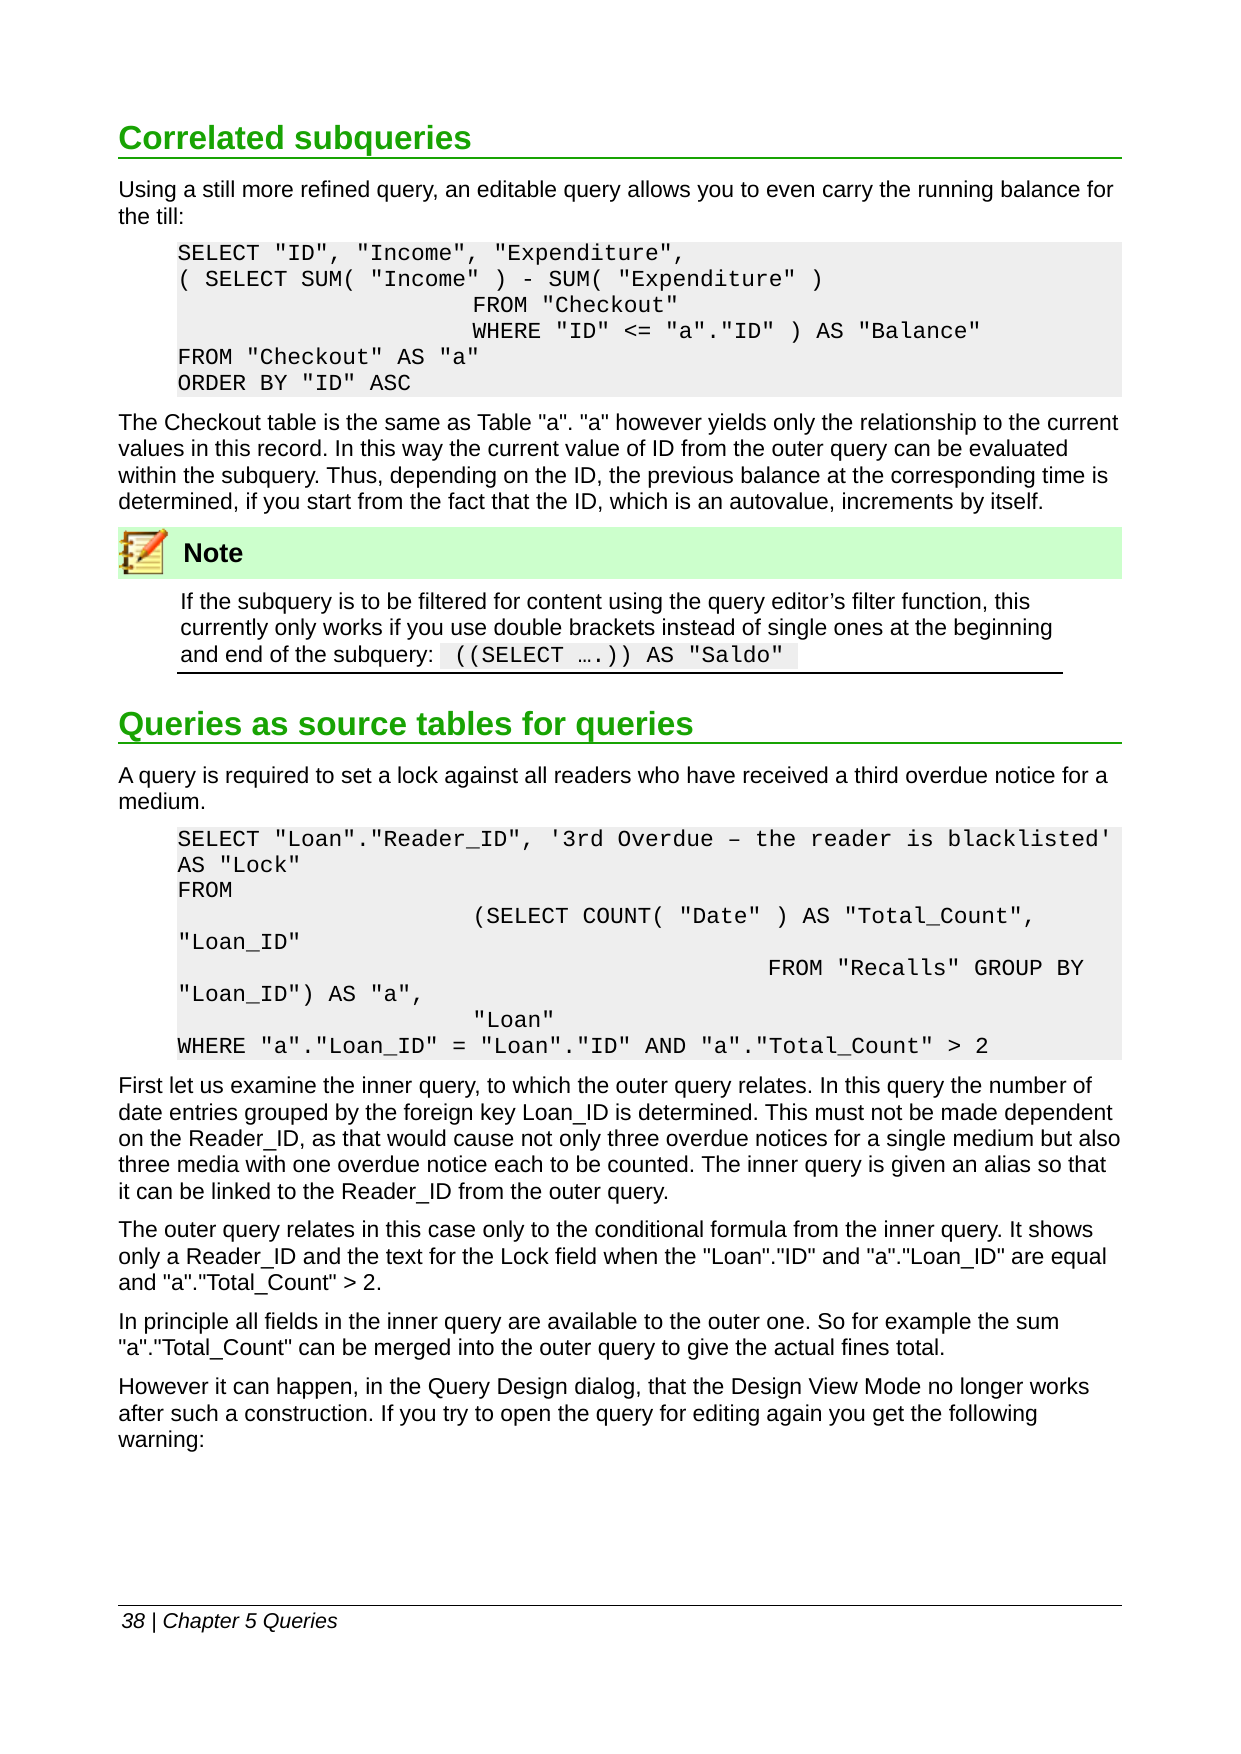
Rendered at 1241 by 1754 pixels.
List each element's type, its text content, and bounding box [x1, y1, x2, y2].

text First let us examine the inner query, to which the outer query relates. In this query the number of date entries grouped by the foreign key Loan_ID is determined. This must not be made dependent on the Reader_ID, as that would cause not only three overdue notices for a single medium but also three media with one overdue notice each to be counted. The inner query is given an alias so that it can be linked to the Reader_ID from the outer query. [118, 1072, 1122, 1204]
text The outer query relates in this case only to the conditional formula from the inner query. It shows only a Reader_ID and the text for the Lock field when the "Loan"."ID" and "a"."Loan_ID" are equal and "a"."Total_Count" > 2. [118, 1216, 1122, 1296]
subtitle Correlated subqueries [118, 118, 1122, 157]
subtitle Queries as source tables for queries [118, 703, 1122, 742]
text If the subquery is to be filtered for content using the query editor’s filter function, this currently only works if you use double brackets instead of single ones at the beginning and end of the subquery: ((SELECT ….)) AS "Saldo" [177, 585, 1063, 672]
text SELECT "ID", "Income", "Expenditure", ( SELECT SUM( "Income" ) - SUM( "Expenditure" ) FROM "Checkout" WHERE "ID" <= "a"."ID" ) AS "Balance" FROM "Checkout" AS "a" ORDER BY "ID" ASC [177, 242, 1122, 397]
text A query is required to set a lock against all readers who have received a third overdue notice for a medium. [118, 762, 1122, 814]
text Using a still more refined query, an editable query allows you to even carry the running balance for the till: [118, 176, 1122, 229]
picture [119, 527, 170, 578]
subtitle Note [118, 527, 1122, 579]
text The Checkout table is the same as Table "a". "a" however yields only the relationship to the current values in this record. In this way the current value of ID from the outer query can be evaluated within the subquery. Thus, depending on the ID, the previous balance at the corresponding time is determined, if you start from the fact that the ID, which is an autovalue, increments by itself. [118, 409, 1122, 514]
text In principle all fields in the inner query are available to the outer one. So for example the sum "a"."Total_Count" can be merged into the outer query to give the actual fines total. [118, 1308, 1122, 1361]
text SELECT "Loan"."Reader_ID", '3rd Overdue – the reader is blacklisted' AS "Lock" FROM (SELECT COUNT( "Date" ) AS "Total_Count", "Loan_ID" FROM "Recalls" GROUP BY "Loan_ID") AS "a", "Loan" WHERE "a"."Loan_ID" = "Loan"."ID" AND "a"."Total_Count" > 2 [177, 827, 1122, 1060]
text However it can happen, in the Query Design dialog, that the Design View Mode no longer works after such a construction. If you try to open the query for editing again you get the following warning: [118, 1373, 1122, 1452]
